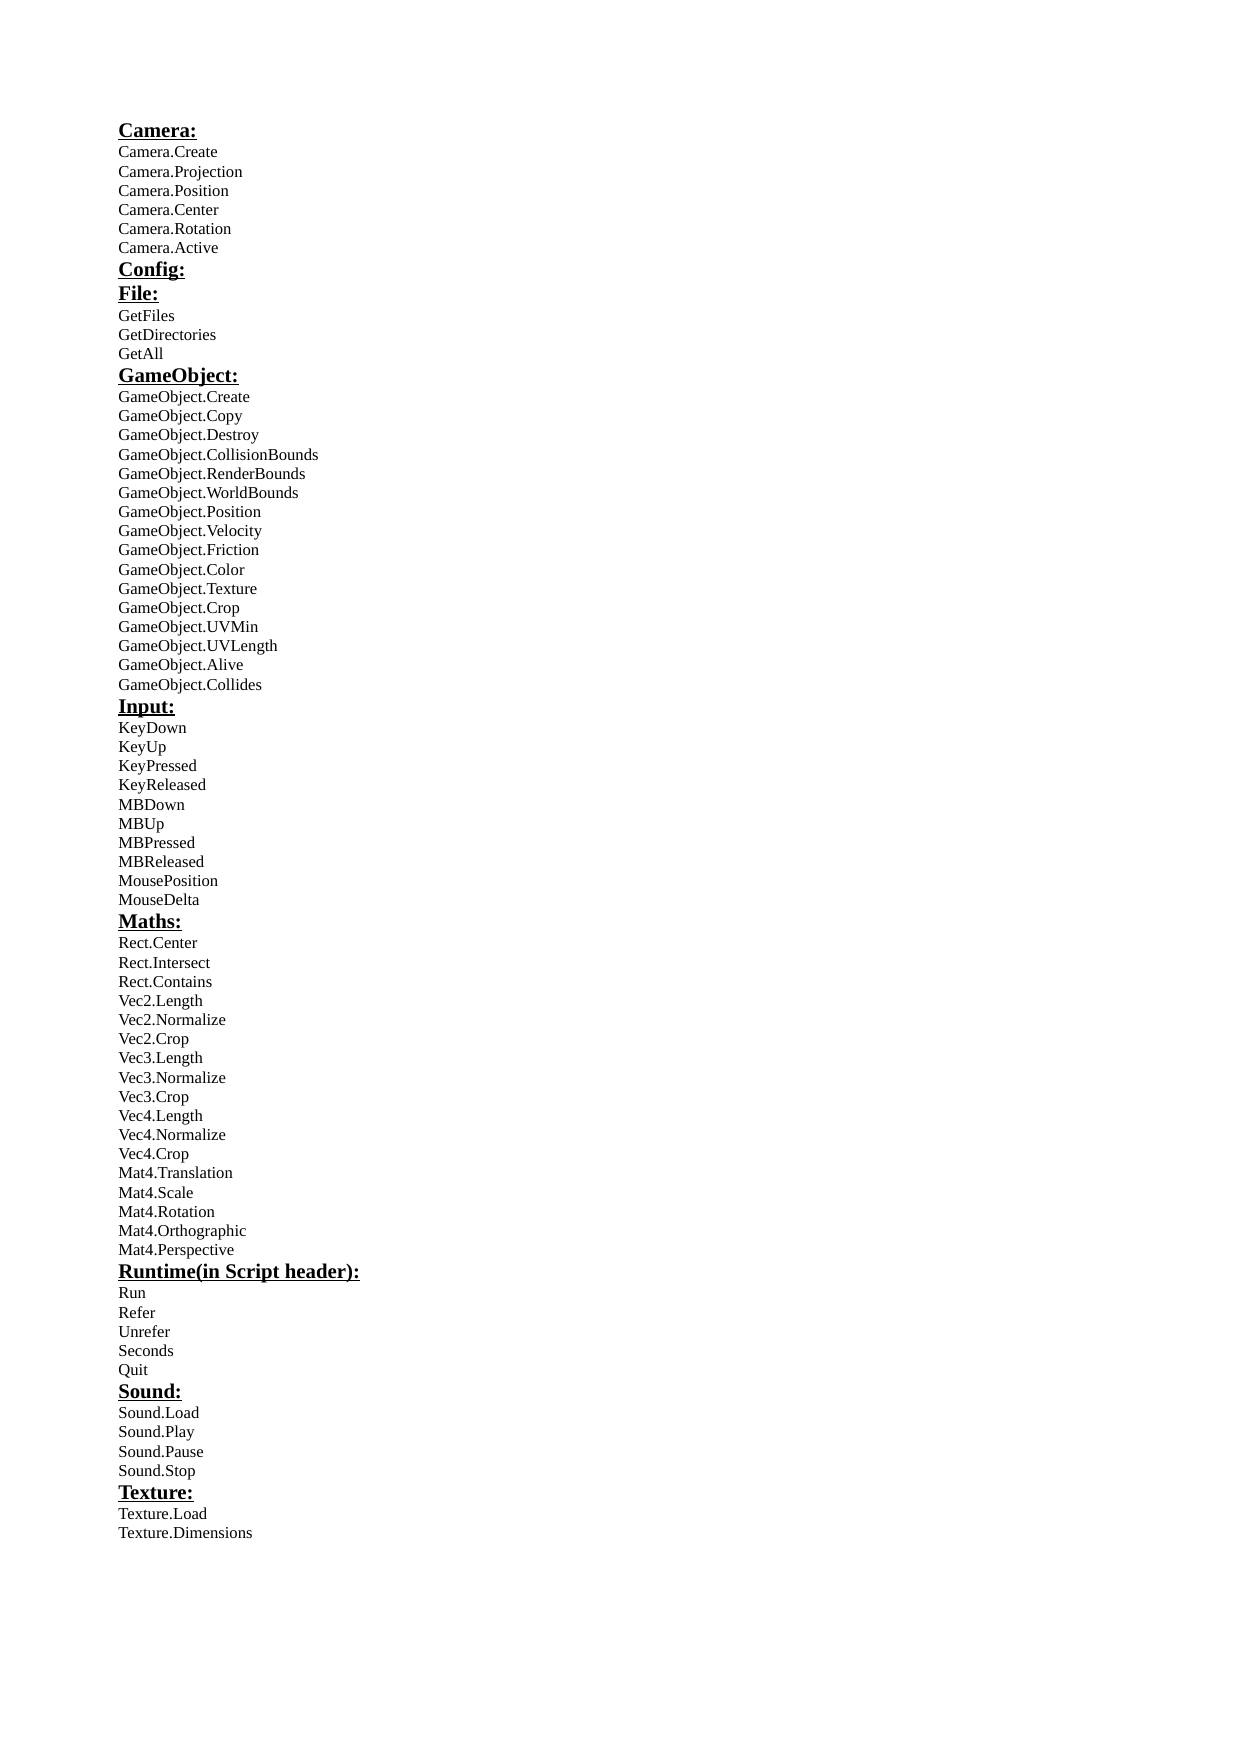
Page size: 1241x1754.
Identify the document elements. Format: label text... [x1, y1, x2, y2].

text GameObject.Position [118, 502, 1122, 521]
text GameObject.Texture [118, 578, 1122, 598]
text Sound.Pause [118, 1441, 1122, 1461]
text Vec3.Length [118, 1048, 1122, 1067]
text Camera.Center [118, 200, 1122, 219]
text GameObject.WorldBounds [118, 483, 1122, 502]
text Mat4.Scale [118, 1182, 1122, 1202]
text GetDirectories [118, 324, 1122, 344]
text MousePosition [118, 871, 1122, 890]
text Sound.Load [118, 1403, 1122, 1422]
text Vec2.Crop [118, 1029, 1122, 1048]
text Unrefer [118, 1322, 1122, 1341]
text GameObject.Friction [118, 540, 1122, 559]
text Mat4.Perspective [118, 1240, 1122, 1259]
text Sound.Stop [118, 1461, 1122, 1480]
text GameObject.CollisionBounds [118, 444, 1122, 463]
text GetFiles [118, 305, 1122, 324]
text GameObject: [118, 363, 1122, 387]
text Texture: [118, 1480, 1122, 1504]
text Run [118, 1283, 1122, 1302]
text Mat4.Rotation [118, 1202, 1122, 1221]
text Vec2.Length [118, 991, 1122, 1010]
text Vec3.Crop [118, 1087, 1122, 1106]
text MBReleased [118, 852, 1122, 871]
text GameObject.Crop [118, 598, 1122, 617]
text MBPressed [118, 833, 1122, 852]
text GameObject.Destroy [118, 425, 1122, 444]
text Camera: Camera.Create [118, 118, 1122, 161]
text Quit [118, 1360, 1122, 1379]
text Camera.Active [118, 238, 1122, 257]
text Rect.Intersect [118, 952, 1122, 972]
text Input: [118, 693, 1122, 718]
text GameObject.RenderBounds [118, 463, 1122, 483]
text GetAll [118, 344, 1122, 363]
text KeyPressed [118, 756, 1122, 775]
text Vec4.Normalize [118, 1125, 1122, 1144]
text MBDown [118, 794, 1122, 813]
text KeyReleased [118, 775, 1122, 794]
text KeyUp [118, 737, 1122, 756]
text MBUp [118, 813, 1122, 833]
text Camera.Projection [118, 161, 1122, 181]
text GameObject.Color [118, 559, 1122, 578]
text Mat4.Orthographic [118, 1221, 1122, 1240]
text Runtime(in Script header): [118, 1259, 1122, 1283]
text GameObject.UVLength [118, 636, 1122, 655]
text Vec4.Length [118, 1106, 1122, 1125]
text Refer [118, 1302, 1122, 1322]
text Sound: [118, 1379, 1122, 1403]
text GameObject.Create [118, 387, 1122, 406]
text Sound.Play [118, 1422, 1122, 1441]
text GameObject.Copy [118, 406, 1122, 425]
text Vec4.Crop [118, 1144, 1122, 1163]
text Vec3.Normalize [118, 1067, 1122, 1087]
text MouseDelta [118, 890, 1122, 909]
text Seconds [118, 1341, 1122, 1360]
text Texture.Dimensions [118, 1523, 1122, 1542]
text Camera.Rotation [118, 219, 1122, 238]
text GameObject.Collides [118, 674, 1122, 693]
text Maths: [118, 909, 1122, 933]
text GameObject.UVMin [118, 617, 1122, 636]
text Camera.Position [118, 181, 1122, 200]
text GameObject.Velocity [118, 521, 1122, 540]
text GameObject.Alive [118, 655, 1122, 674]
text KeyDown [118, 718, 1122, 737]
text Config: [118, 257, 1122, 281]
text File: [118, 281, 1122, 305]
text Rect.Contains [118, 972, 1122, 991]
text Mat4.Translation [118, 1163, 1122, 1182]
text Texture.Load [118, 1504, 1122, 1523]
text Vec2.Normalize [118, 1010, 1122, 1029]
text Rect.Center [118, 933, 1122, 952]
